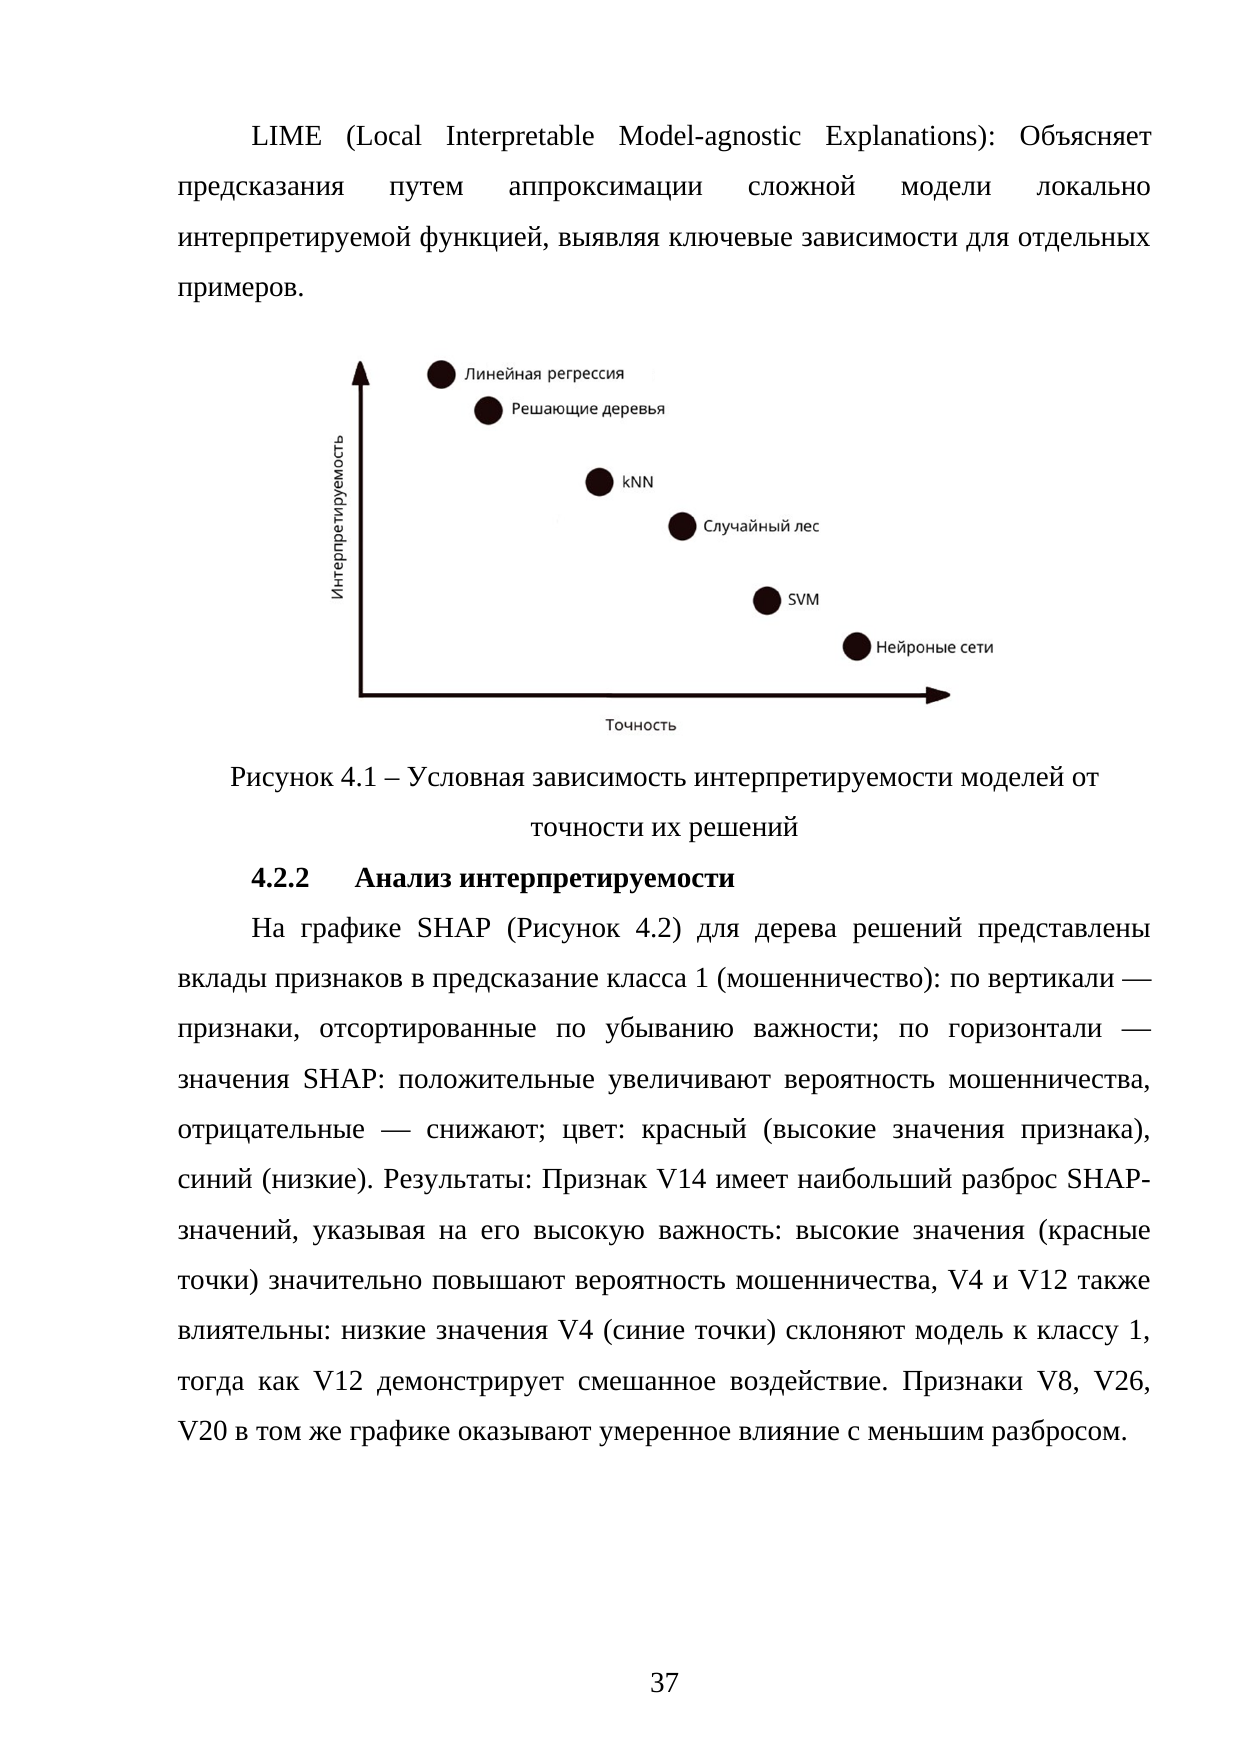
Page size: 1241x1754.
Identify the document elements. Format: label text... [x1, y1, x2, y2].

picture [324, 307, 994, 739]
text Рисунок 4.1 – Условная зависимость интерпретируемости моделей от точности их решений [177, 759, 1152, 843]
text На графике SHAP (Рисунок 4.2) для дерева решений представлены вклады признаков в предсказание класса 1 (мошенничество): по вертикали — признаки, отсортированные по убыванию важности; по горизонтали — значения SHAP: положительные увеличивают вероятность мошенничества, отрицательные — снижают; цвет: красный (высокие значения признака), синий (низкие). Результаты: Признак V14 имеет наибольший разброс SHAP-значений, указывая на его высокую важность: высокие значения (красные точки) значительно повышают вероятность мошенничества, V4 и V12 также влиятельны: низкие значения V4 (синие точки) склоняют модель к классу 1, тогда как V12 демонстрирует смешанное воздействие. Признаки V8, V26, V20 в том же графике оказывают умеренное влияние с меньшим разбросом. [177, 910, 1152, 1447]
subtitle Анализ интерпретируемости [177, 860, 1152, 893]
text LIME (Local Interpretable Model-agnostic Explanations): Объясняет предсказания путем аппроксимации сложной модели локально интерпретируемой функцией, выявляя ключевые зависимости для отдельных примеров. [177, 118, 1152, 303]
